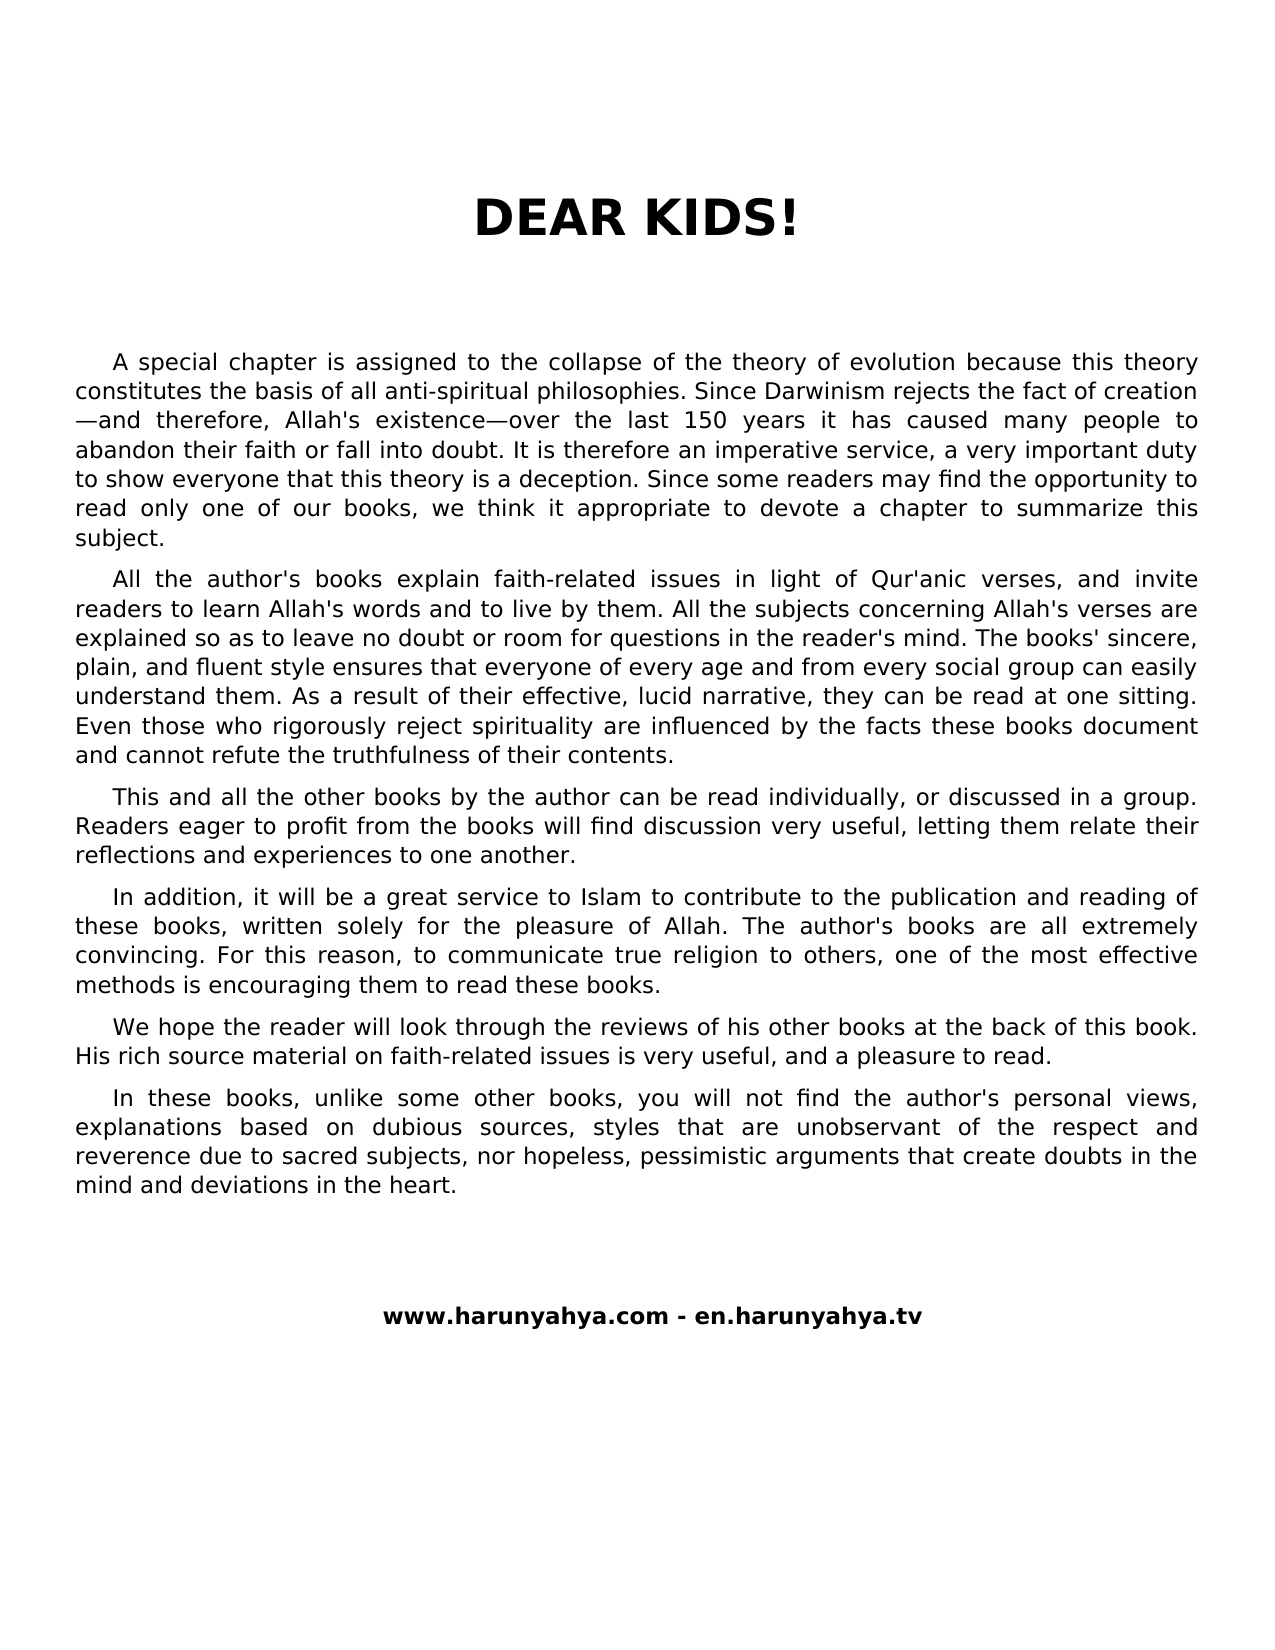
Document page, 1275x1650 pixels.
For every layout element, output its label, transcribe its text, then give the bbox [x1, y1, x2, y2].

text www.harunyahya.com - en.harunyahya.tv [127, 1303, 1177, 1330]
text A special chapter is assigned to the collapse of the theory of evolution because this theory constitutes the basis of all anti-spiritual philosophies. Since Darwinism rejects the fact of creation—and therefore, Allah's existence—over the last 150 years it has caused many people to abandon their faith or fall into doubt. It is therefore an imperative service, a very important duty to show everyone that this theory is a deception. Since some readers may find the opportunity to read only one of our books, we think it appropriate to devote a chapter to summarize this subject. [75, 349, 1200, 551]
subtitle DEAR KIDS! [75, 189, 1200, 247]
text We hope the reader will look through the reviews of his other books at the back of this book. His rich source material on faith-related issues is very useful, and a pleasure to read. [75, 1014, 1200, 1070]
text In these books, unlike some other books, you will not find the author's personal views, explanations based on dubious sources, styles that are unobservant of the respect and reverence due to sacred subjects, nor hopeless, pessimistic arguments that create doubts in the mind and deviations in the heart. [75, 1085, 1200, 1199]
text In addition, it will be a great service to Islam to contribute to the publication and reading of these books, written solely for the pleasure of Allah. The author's books are all extremely convincing. For this reason, to communicate true religion to others, one of the most effective methods is encouraging them to read these books. [75, 884, 1200, 999]
text This and all the other books by the author can be read individually, or discussed in a group. Readers eager to profit from the books will find discussion very useful, letting them relate their reflections and experiences to one another. [75, 784, 1200, 869]
text All the author's books explain faith-related issues in light of Qur'anic verses, and invite readers to learn Allah's words and to live by them. All the subjects concerning Allah's verses are explained so as to leave no doubt or room for questions in the reader's mind. The books' sincere, plain, and fluent style ensures that everyone of every age and from every social group can easily understand them. As a result of their effective, lucid narrative, they can be read at one sitting. Even those who rigorously reject spirituality are influenced by the facts these books document and cannot refute the truthfulness of their contents. [75, 566, 1200, 769]
